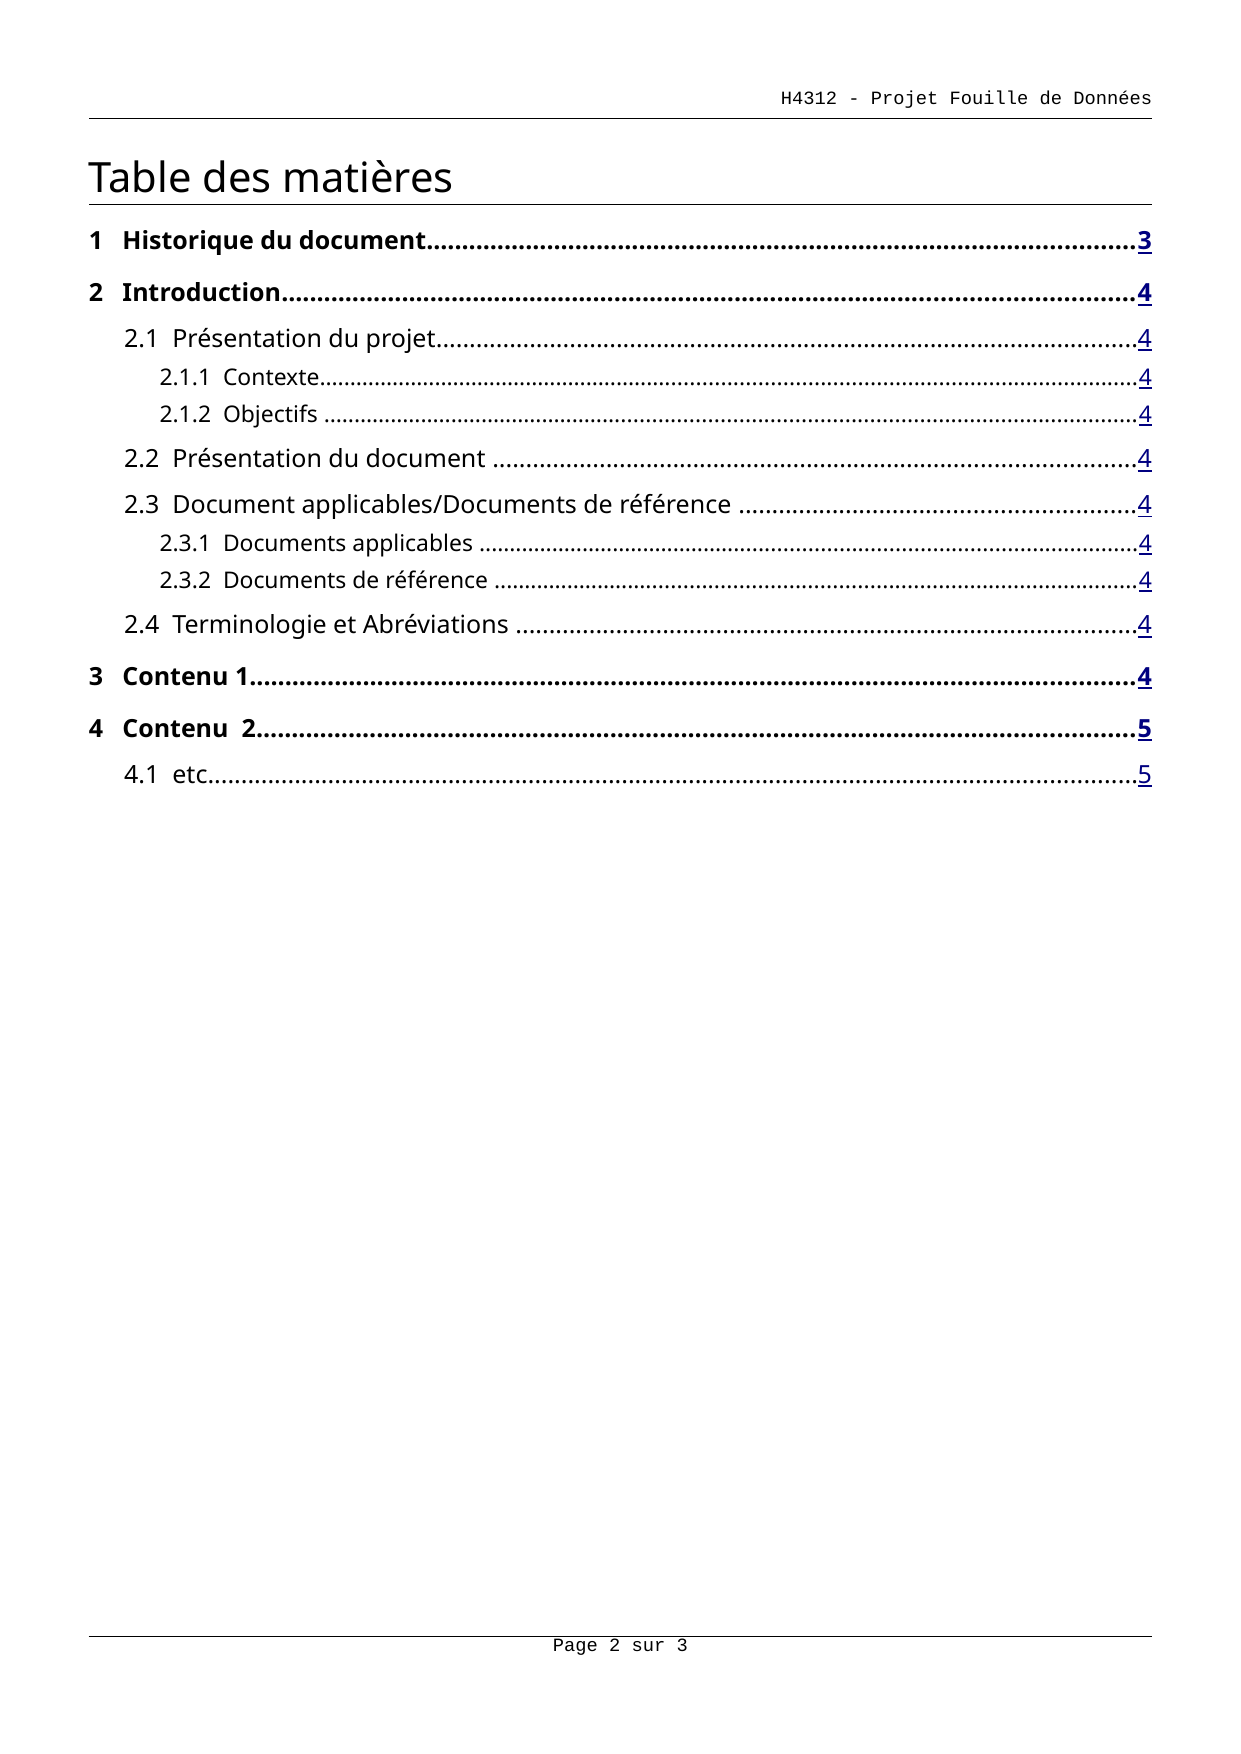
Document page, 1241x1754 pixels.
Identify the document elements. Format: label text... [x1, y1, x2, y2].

text 2.1.1 Contexte 4 [159, 361, 1152, 392]
text 2 Introduction 4 [88, 275, 1152, 309]
text 4.1 etc 5 [124, 756, 1152, 790]
text 2.4 Terminologie et Abréviations 4 [124, 607, 1152, 641]
text 2.3.2 Documents de référence 4 [159, 564, 1152, 595]
text 2.3 Document applicables/Documents de référence 4 [124, 487, 1152, 521]
text 2.2 Présentation du document 4 [124, 441, 1152, 475]
text 1 Historique du document 3 [88, 223, 1152, 257]
text 2.3.1 Documents applicables 4 [159, 527, 1152, 558]
text 4 Contenu 2 5 [88, 710, 1152, 744]
text Table des matières [88, 147, 1152, 205]
text 2.1.2 Objectifs 4 [159, 398, 1152, 429]
text 3 Contenu 1 4 [88, 659, 1152, 693]
text 2.1 Présentation du projet 4 [124, 321, 1152, 355]
